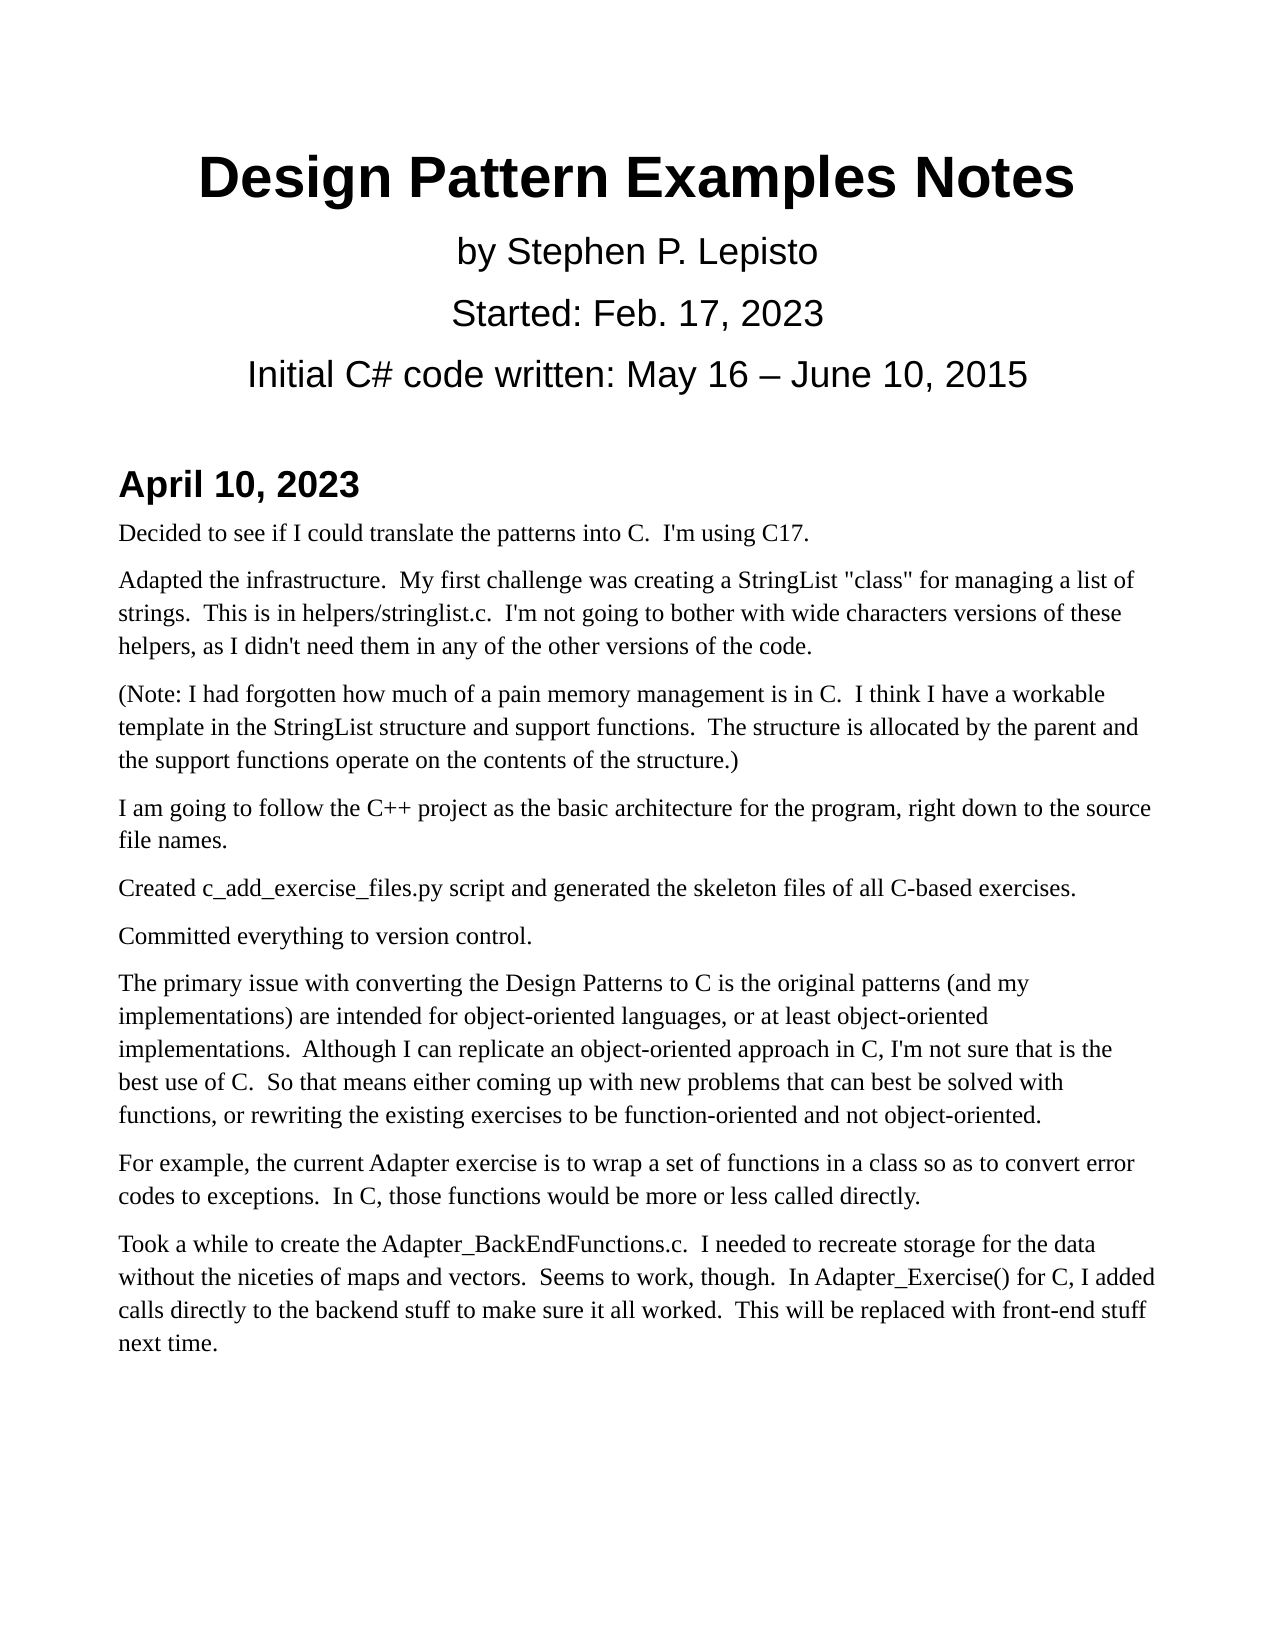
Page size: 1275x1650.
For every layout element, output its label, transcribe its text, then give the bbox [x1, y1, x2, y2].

text Created c_add_exercise_files.py script and generated the skeleton files of all C-based exercises. [118, 873, 1157, 902]
text Committed everything to version control. [118, 921, 1157, 949]
subtitle Started: Feb. 17, 2023 [118, 291, 1157, 334]
text The primary issue with converting the Design Patterns to C is the original patterns (and my implementations) are intended for object-oriented languages, or at least object-oriented implementations. Although I can replicate an object-oriented approach in C, I'm not sure that is the best use of C. So that means either coming up with new problems that can best be solved with functions, or rewriting the existing exercises to be function-oriented and not object-oriented. [118, 968, 1157, 1129]
subtitle April 10, 2023 [118, 462, 1157, 505]
text Took a while to create the Adapter_BackEndFunctions.c. I needed to recreate storage for the data without the niceties of maps and vectors. Seems to work, though. In Adapter_Exercise() for C, I added calls directly to the backend stuff to make sure it all worked. This will be replaced with front-end stuff next time. [118, 1229, 1157, 1357]
title Design Pattern Examples Notes [118, 143, 1157, 210]
text For example, the current Adapter exercise is to wrap a set of functions in a class so as to convert error codes to exceptions. In C, those functions would be more or less called directly. [118, 1148, 1157, 1210]
text (Note: I had forgotten how much of a pain memory management is in C. I think I have a workable template in the StringList structure and support functions. The structure is allocated by the parent and the support functions operate on the contents of the structure.) [118, 679, 1157, 774]
subtitle by Stephen P. Lepisto [118, 229, 1157, 272]
text I am going to follow the C++ project as the basic architecture for the program, right down to the source file names. [118, 793, 1157, 854]
subtitle Initial C# code written: May 16 – June 10, 2015 [118, 353, 1157, 396]
text Adapted the infrastructure. My first challenge was creating a StringList "class" for managing a list of strings. This is in helpers/stringlist.c. I'm not going to bother with wide characters versions of these helpers, as I didn't need them in any of the other versions of the code. [118, 565, 1157, 660]
text Decided to see if I could translate the patterns into C. I'm using C17. [118, 518, 1157, 546]
